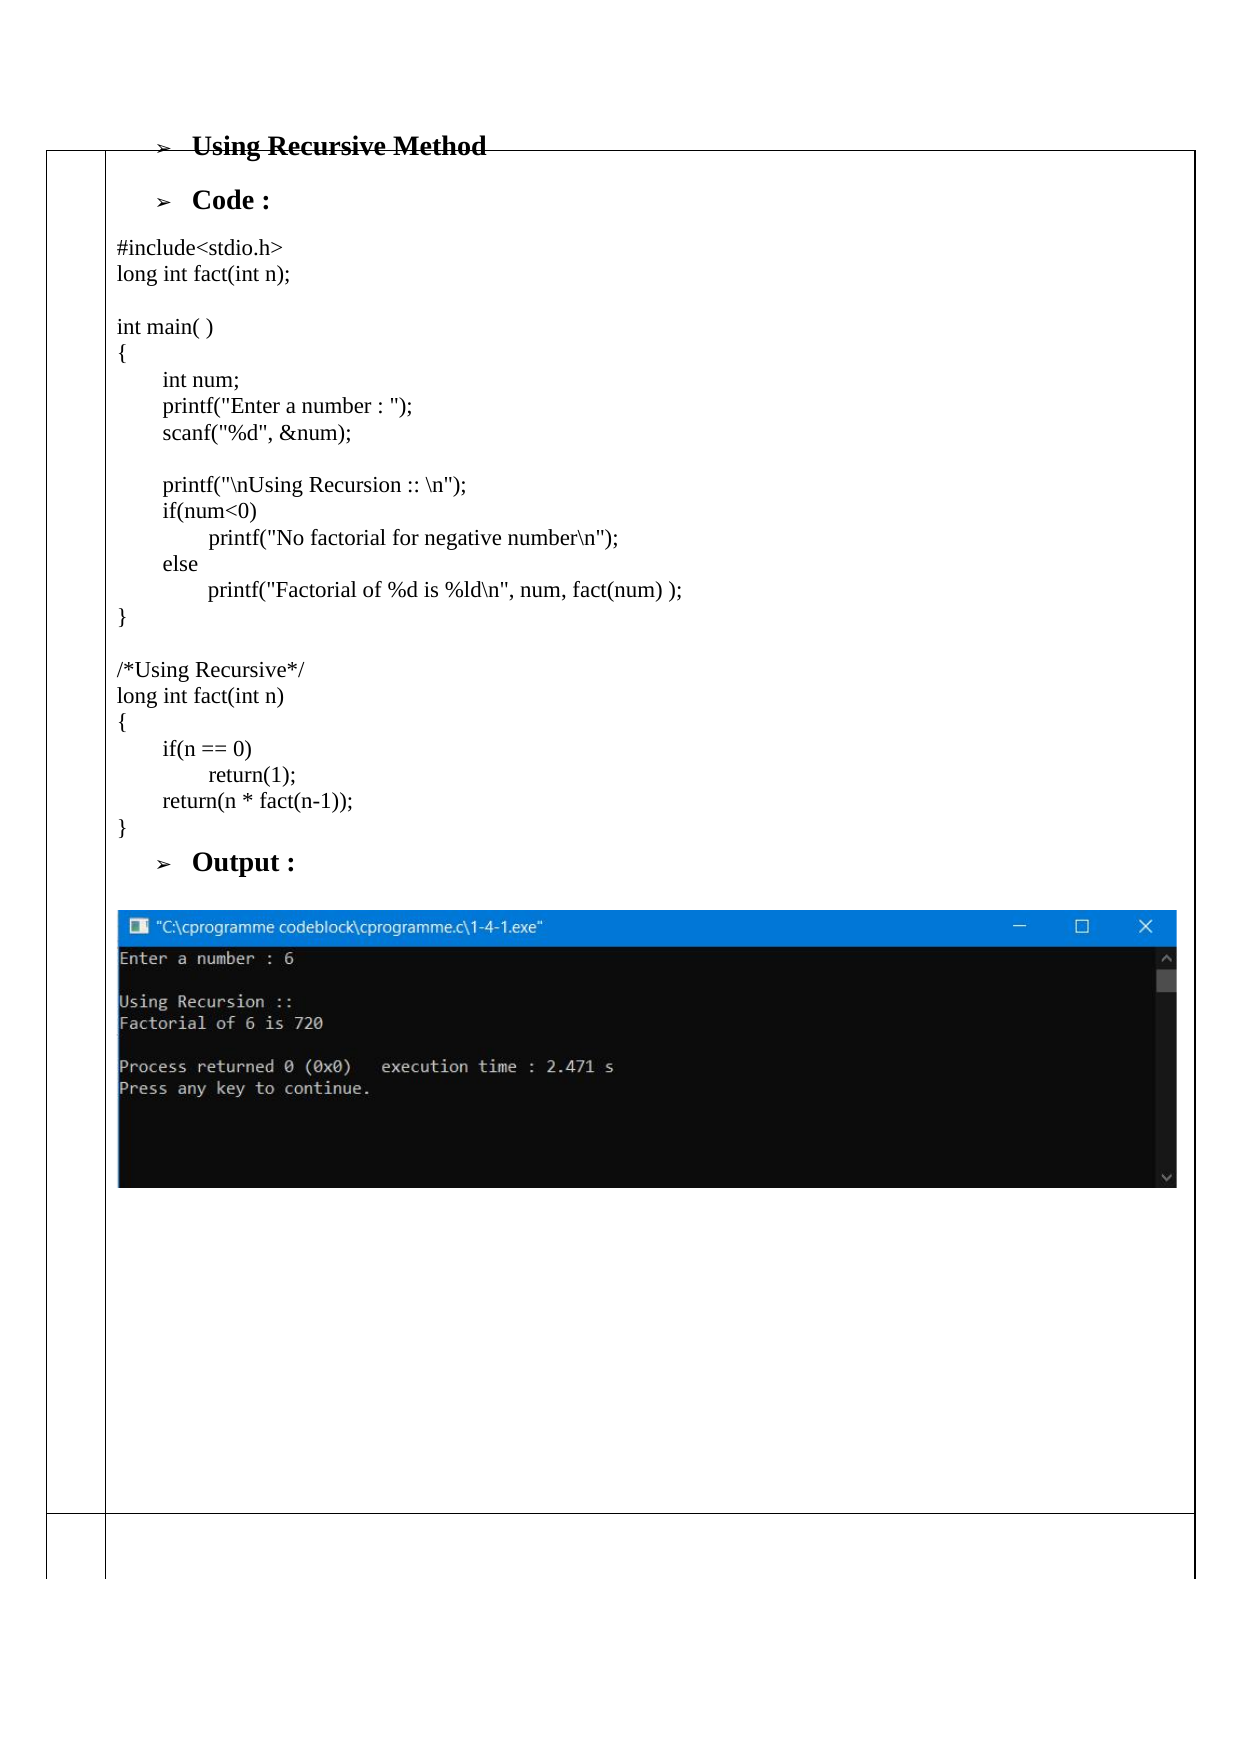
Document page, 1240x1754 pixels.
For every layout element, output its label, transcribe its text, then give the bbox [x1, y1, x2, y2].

text int main( ) [117, 313, 1089, 339]
list Output : [154, 845, 1089, 877]
list Using Recursive Method [154, 151, 1089, 162]
text printf("Factorial of %d is %ld\n", num, fact(num) ); [117, 577, 683, 603]
text int num; [162, 366, 1089, 392]
text scanf("%d", &num); [162, 418, 1089, 445]
text printf("\nUsing Recursion :: \n"); [162, 471, 1089, 497]
text { [117, 339, 1089, 366]
text { [117, 708, 1089, 734]
text } [117, 814, 1089, 840]
text return(1); [208, 761, 1089, 787]
text long int fact(int n); [117, 261, 1089, 287]
text } [117, 603, 1089, 629]
text return(n * fact(n-1)); [162, 787, 1089, 814]
text if(num<0) [162, 497, 1089, 524]
text /*Using Recursive*/ [117, 656, 1089, 682]
list Using Recursive Method [154, 129, 1089, 150]
text #include<stdio.h> [117, 234, 1089, 260]
text if(n == 0) [162, 734, 1089, 761]
text long int fact(int n) [117, 682, 1089, 708]
text printf("No factorial for negative number\n"); [208, 524, 1089, 550]
text else [162, 550, 1089, 577]
text printf("Enter a number : "); [162, 392, 1089, 418]
list Code : [154, 189, 1089, 215]
